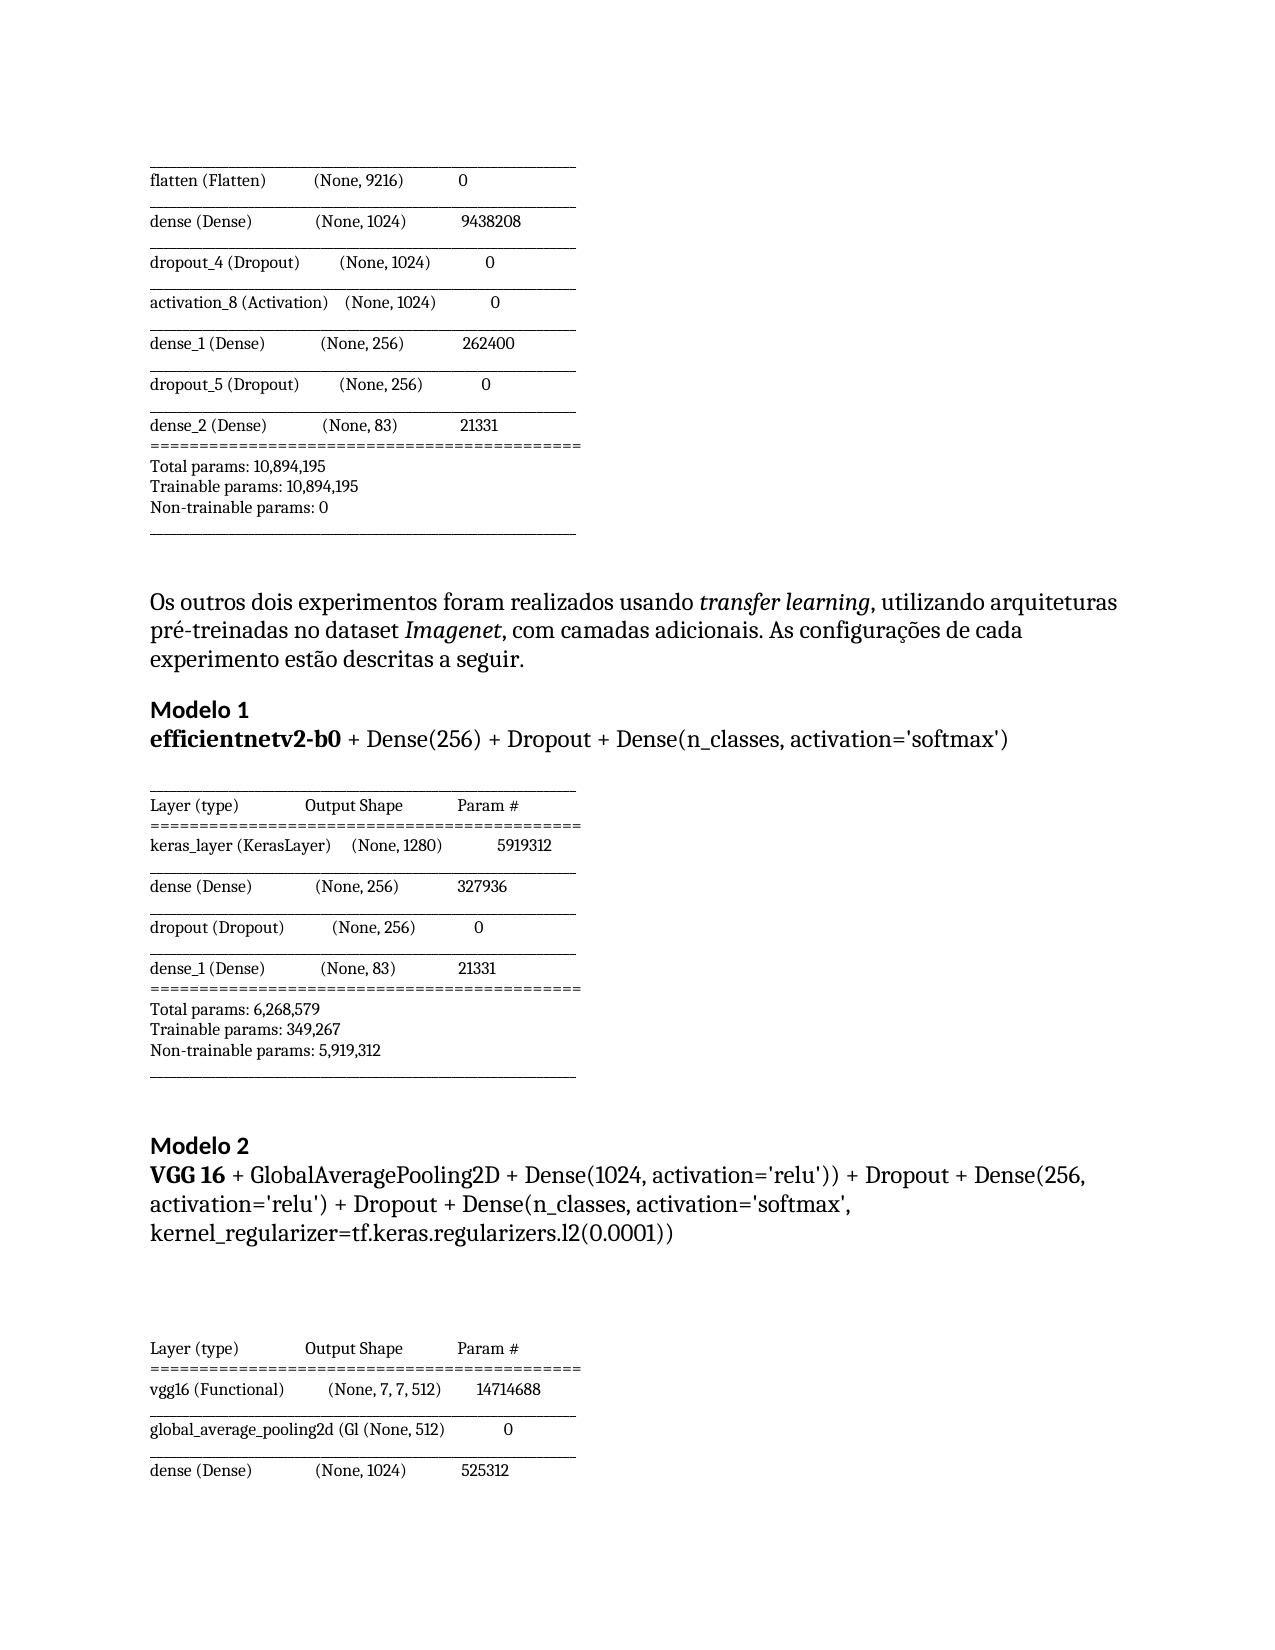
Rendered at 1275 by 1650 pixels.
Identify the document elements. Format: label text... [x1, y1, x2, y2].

text dense (Dense) (None, 1024) 9438208 [150, 211, 1125, 232]
text _________________________________________________________________ [150, 191, 1125, 211]
text _________________________________________________________________ [150, 1440, 1125, 1461]
text ============================================ [150, 979, 1125, 999]
text _________________________________________________________________ [150, 313, 1125, 334]
text VGG 16 + GlobalAveragePooling2D + Dense(1024, activation='relu')) + Dropout + Dense(256, activation='relu') + Dropout + Dense(n_classes, activation='softmax', kernel_regularizer=tf.keras.regularizers.l2(0.0001)) [150, 1161, 1125, 1247]
text _________________________________________________________________ [150, 232, 1125, 252]
text _________________________________________________________________ [150, 1061, 1125, 1081]
text _________________________________________________________________ [150, 897, 1125, 918]
text vgg16 (Functional) (None, 7, 7, 512) 14714688 [150, 1379, 1125, 1399]
text Non-trainable params: 0 [150, 497, 1125, 517]
text _________________________________________________________________ [150, 272, 1125, 293]
text Layer (type) Output Shape Param # [150, 1338, 1125, 1358]
text _________________________________________________________________ [150, 856, 1125, 877]
text keras_layer (KerasLayer) (None, 1280) 5919312 [150, 836, 1125, 856]
text flatten (Flatten) (None, 9216) 0 [150, 170, 1125, 191]
text Total params: 6,268,579 [150, 999, 1125, 1020]
subtitle Modelo 2 [150, 1131, 1125, 1161]
subtitle Modelo 1 [150, 694, 1125, 725]
text Layer (type) Output Shape Param # [150, 795, 1125, 816]
text Non-trainable params: 5,919,312 [150, 1040, 1125, 1061]
text ============================================ [150, 816, 1125, 836]
text dense (Dense) (None, 256) 327936 [150, 877, 1125, 897]
text ============================================ [150, 436, 1125, 456]
text dense_2 (Dense) (None, 83) 21331 [150, 415, 1125, 436]
text _________________________________________________________________ [150, 517, 1125, 538]
text Os outros dois experimentos foram realizados usando transfer learning, utilizando arquiteturas pré-treinadas no dataset Imagenet, com camadas adicionais. As configurações de cada experimento estão descritas a seguir. [150, 587, 1125, 674]
text dropout_4 (Dropout) (None, 1024) 0 [150, 252, 1125, 272]
text dropout (Dropout) (None, 256) 0 [150, 918, 1125, 938]
text dense_1 (Dense) (None, 256) 262400 [150, 334, 1125, 354]
text _________________________________________________________________ [150, 354, 1125, 374]
text _________________________________________________________________ [150, 150, 1125, 170]
text dense_1 (Dense) (None, 83) 21331 [150, 958, 1125, 979]
text ============================================ [150, 1358, 1125, 1379]
text _________________________________________________________________ [150, 395, 1125, 415]
text _________________________________________________________________ [150, 775, 1125, 795]
text _________________________________________________________________ [150, 938, 1125, 958]
text dense (Dense) (None, 1024) 525312 [150, 1461, 1125, 1481]
text Trainable params: 349,267 [150, 1020, 1125, 1040]
text Trainable params: 10,894,195 [150, 477, 1125, 497]
text dropout_5 (Dropout) (None, 256) 0 [150, 374, 1125, 395]
text efficientnetv2-b0 + Dense(256) + Dropout + Dense(n_classes, activation='softmax') [150, 725, 1125, 754]
text activation_8 (Activation) (None, 1024) 0 [150, 293, 1125, 313]
text Total params: 10,894,195 [150, 456, 1125, 477]
text _________________________________________________________________ [150, 1399, 1125, 1420]
text global_average_pooling2d (Gl (None, 512) 0 [150, 1420, 1125, 1440]
